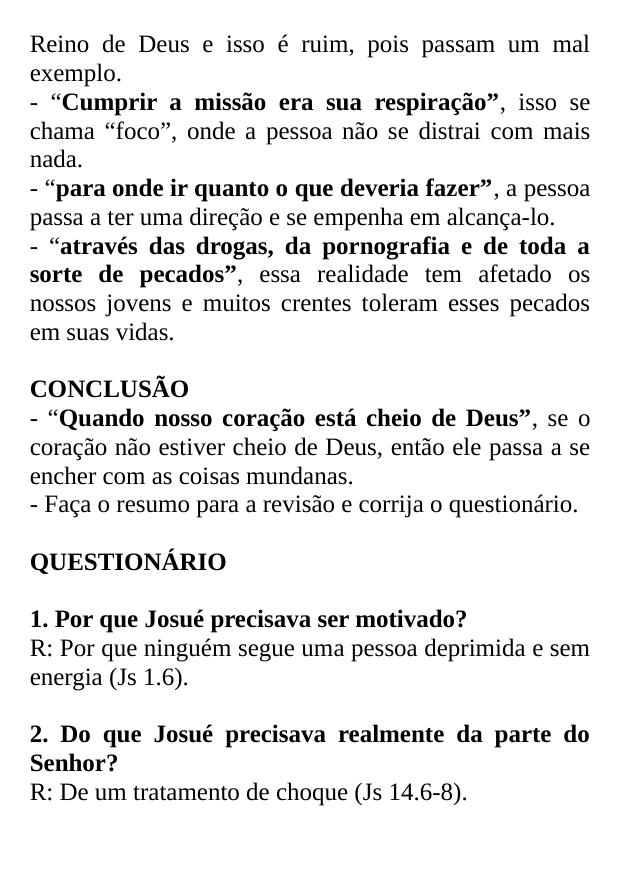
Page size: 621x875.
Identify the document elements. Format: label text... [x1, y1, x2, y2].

text R: Por que ninguém segue uma pessoa deprimida e sem energia (Js 1.6). [29, 633, 591, 691]
text 2. Do que Josué precisava realmente da parte do Senhor? [29, 719, 591, 777]
text 1. Por que Josué precisava ser motivado? [29, 604, 591, 633]
text CONCLUSÃO [29, 374, 591, 403]
text - “Quando nosso coração está cheio de Deus”, se o coração não estiver cheio de Deus, então ele passa a se encher com as coisas mundanas. [29, 403, 591, 489]
text - “para onde ir quanto o que deveria fazer”, a pessoa passa a ter uma direção e se empenha em alcança-lo. [29, 173, 591, 231]
text R: De um tratamento de choque (Js 14.6-8). [29, 777, 591, 806]
text - Faça o resumo para a revisão e corrija o questionário. [29, 489, 591, 518]
text QUESTIONÁRIO [29, 547, 591, 576]
text - “através das drogas, da pornografia e de toda a sorte de pecados”, essa realidade tem afetado os nossos jovens e muitos crentes toleram esses pecados em suas vidas. [29, 231, 591, 346]
text Reino de Deus e isso é ruim, pois passam um mal exemplo. [29, 29, 591, 87]
text - “Cumprir a missão era sua respiração”, isso se chama “foco”, onde a pessoa não se distrai com mais nada. [29, 87, 591, 173]
